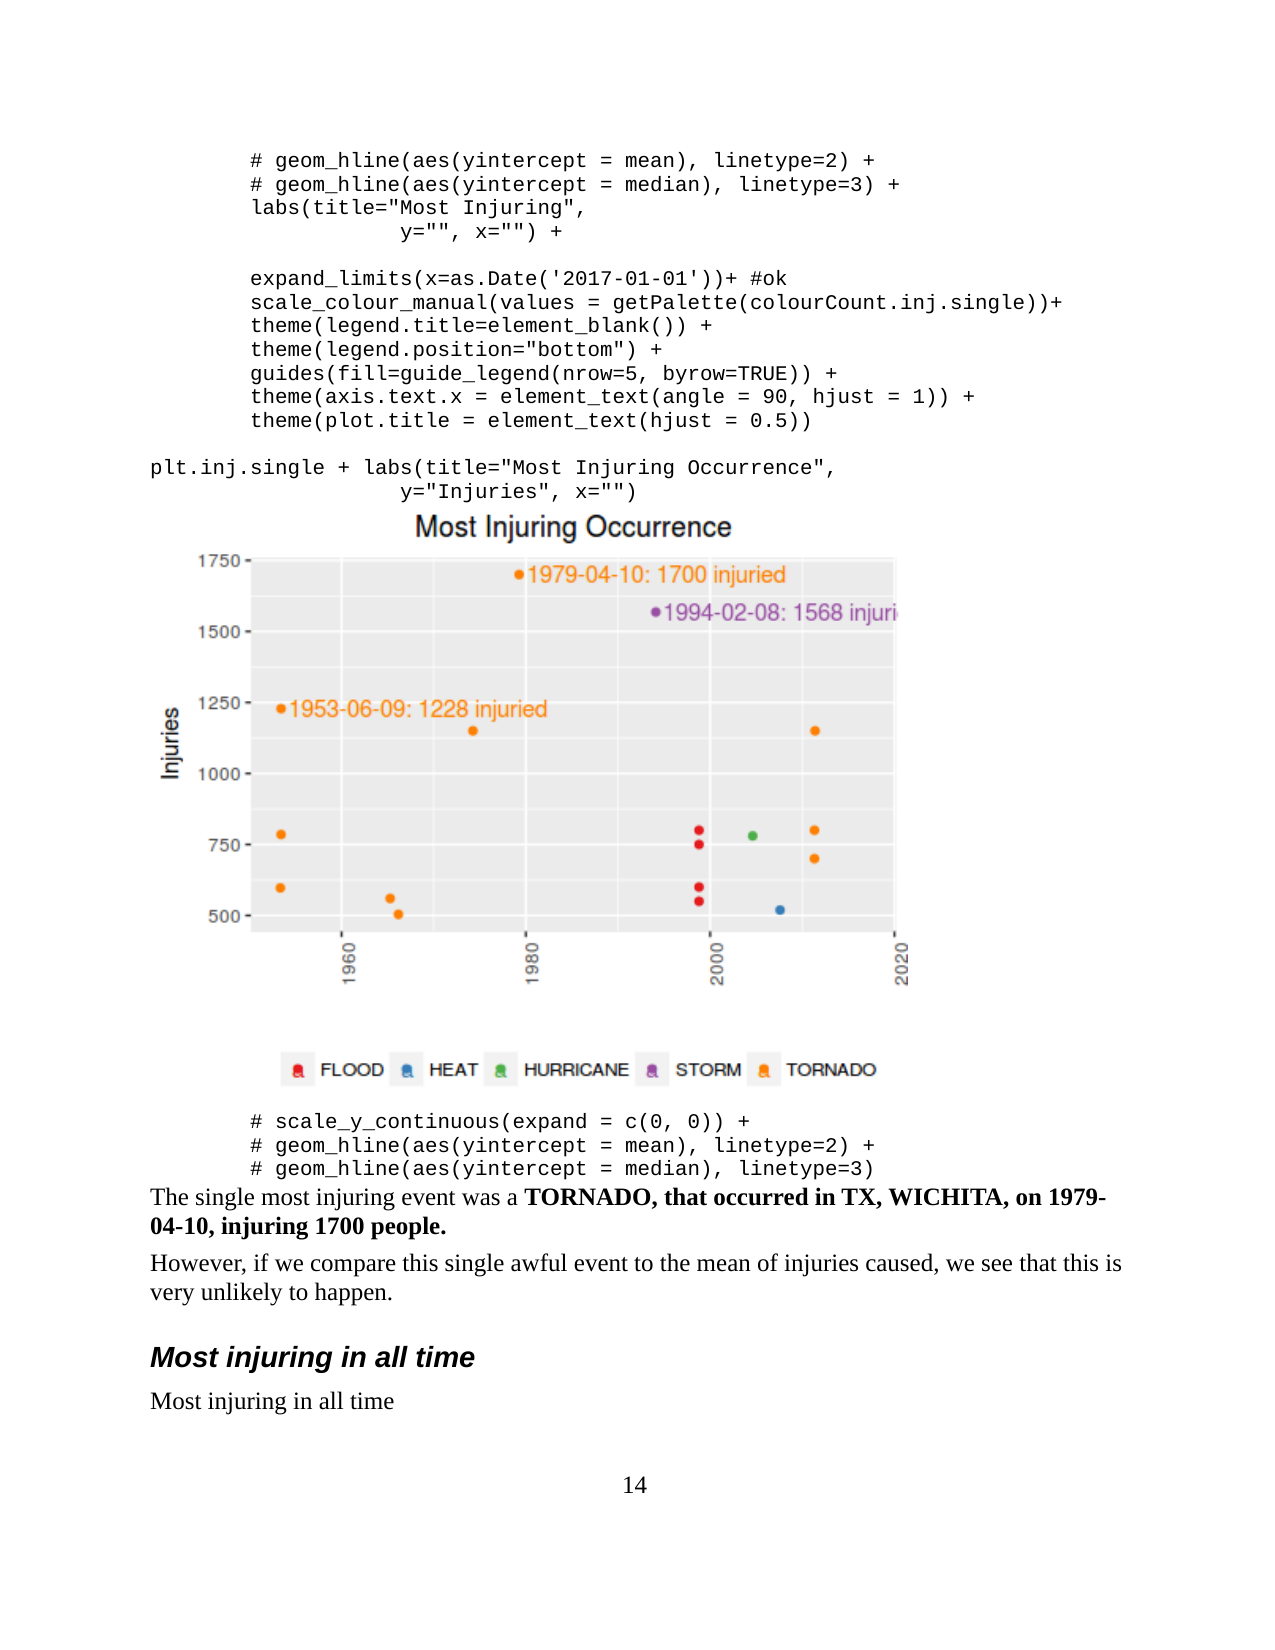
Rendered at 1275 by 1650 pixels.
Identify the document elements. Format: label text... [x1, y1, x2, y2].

subtitle Most injuring in all time [150, 1340, 1125, 1373]
text theme(axis.text.x = element_text(angle = 90, hjust = 1)) + [150, 386, 1125, 410]
text y="", x="") + [150, 221, 1125, 244]
text The single most injuring event was a TORNADO, that occurred in TX, WICHITA, on 1979-04-10, injuring 1700 people. [150, 1182, 1125, 1239]
text theme(legend.position="bottom") + [150, 339, 1125, 363]
text Most injuring in all time [150, 1386, 1125, 1415]
text scale_colour_manual(values = getPalette(colourCount.inj.single))+ [150, 292, 1125, 316]
text y="Injuries", x="") [150, 481, 1125, 505]
text labs(title="Most Injuring", [150, 197, 1125, 221]
text # geom_hline(aes(yintercept = median), linetype=3) + [150, 174, 1125, 197]
text theme(legend.title=element_blank()) + [150, 316, 1125, 339]
text expand_limits(x=as.Date('2017-01-01'))+ #ok [150, 268, 1125, 292]
text theme(plot.title = element_text(hjust = 0.5)) [150, 410, 1125, 434]
text plt.inj.single + labs(title="Most Injuring Occurrence", [150, 457, 1125, 481]
text However, if we compare this single awful event to the mean of injuries caused, we see that this is very unlikely to happen. [150, 1248, 1125, 1306]
text # geom_hline(aes(yintercept = mean), linetype=2) + [150, 150, 1125, 174]
text # scale_y_continuous(expand = c(0, 0)) + [150, 1111, 1125, 1135]
picture [150, 504, 908, 1111]
text # geom_hline(aes(yintercept = mean), linetype=2) + [150, 1135, 1125, 1158]
text guides(fill=guide_legend(nrow=5, byrow=TRUE)) + [150, 363, 1125, 386]
text # geom_hline(aes(yintercept = median), linetype=3) [150, 1158, 1125, 1182]
